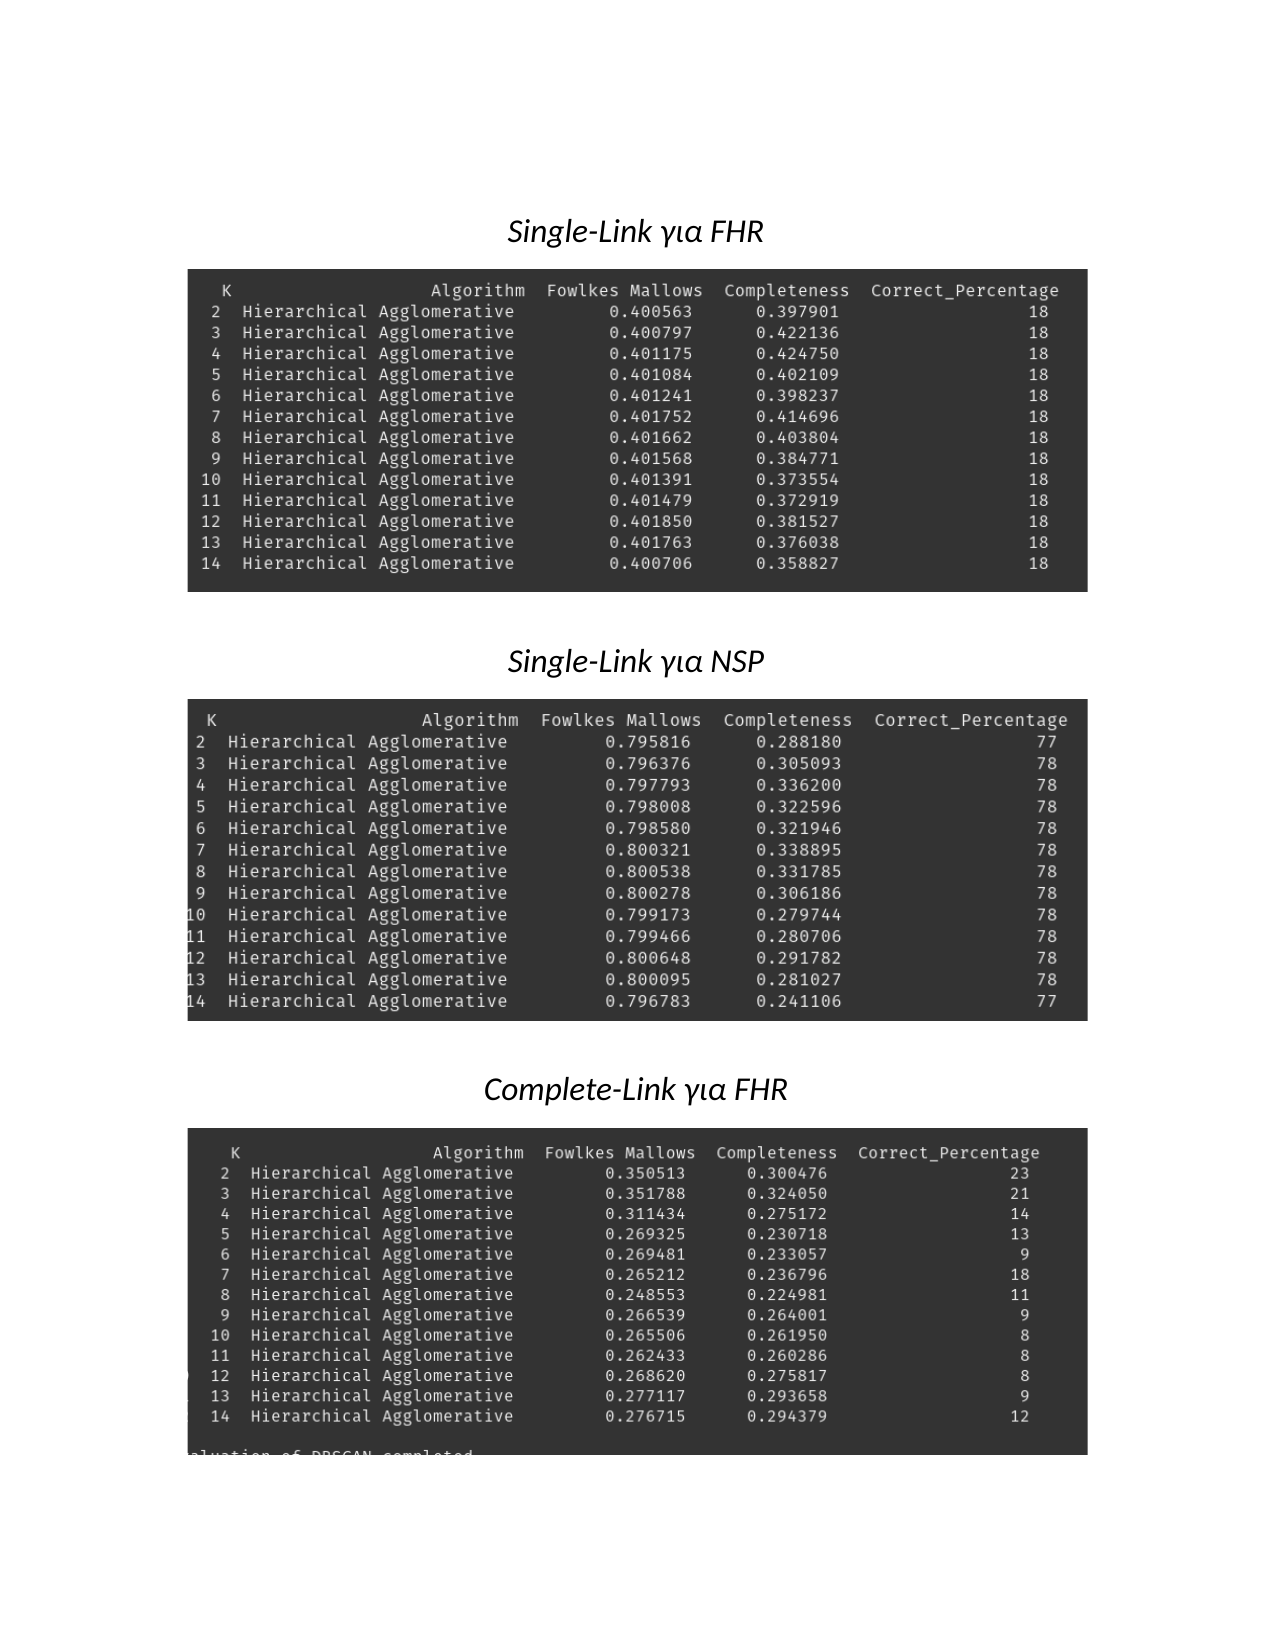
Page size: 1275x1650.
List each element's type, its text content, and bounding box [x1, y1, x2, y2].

text Single-Link για NSP [187, 640, 1087, 681]
text Single-Link για FHR [187, 210, 1087, 251]
text Complete-Link για FHR [187, 1068, 1087, 1109]
